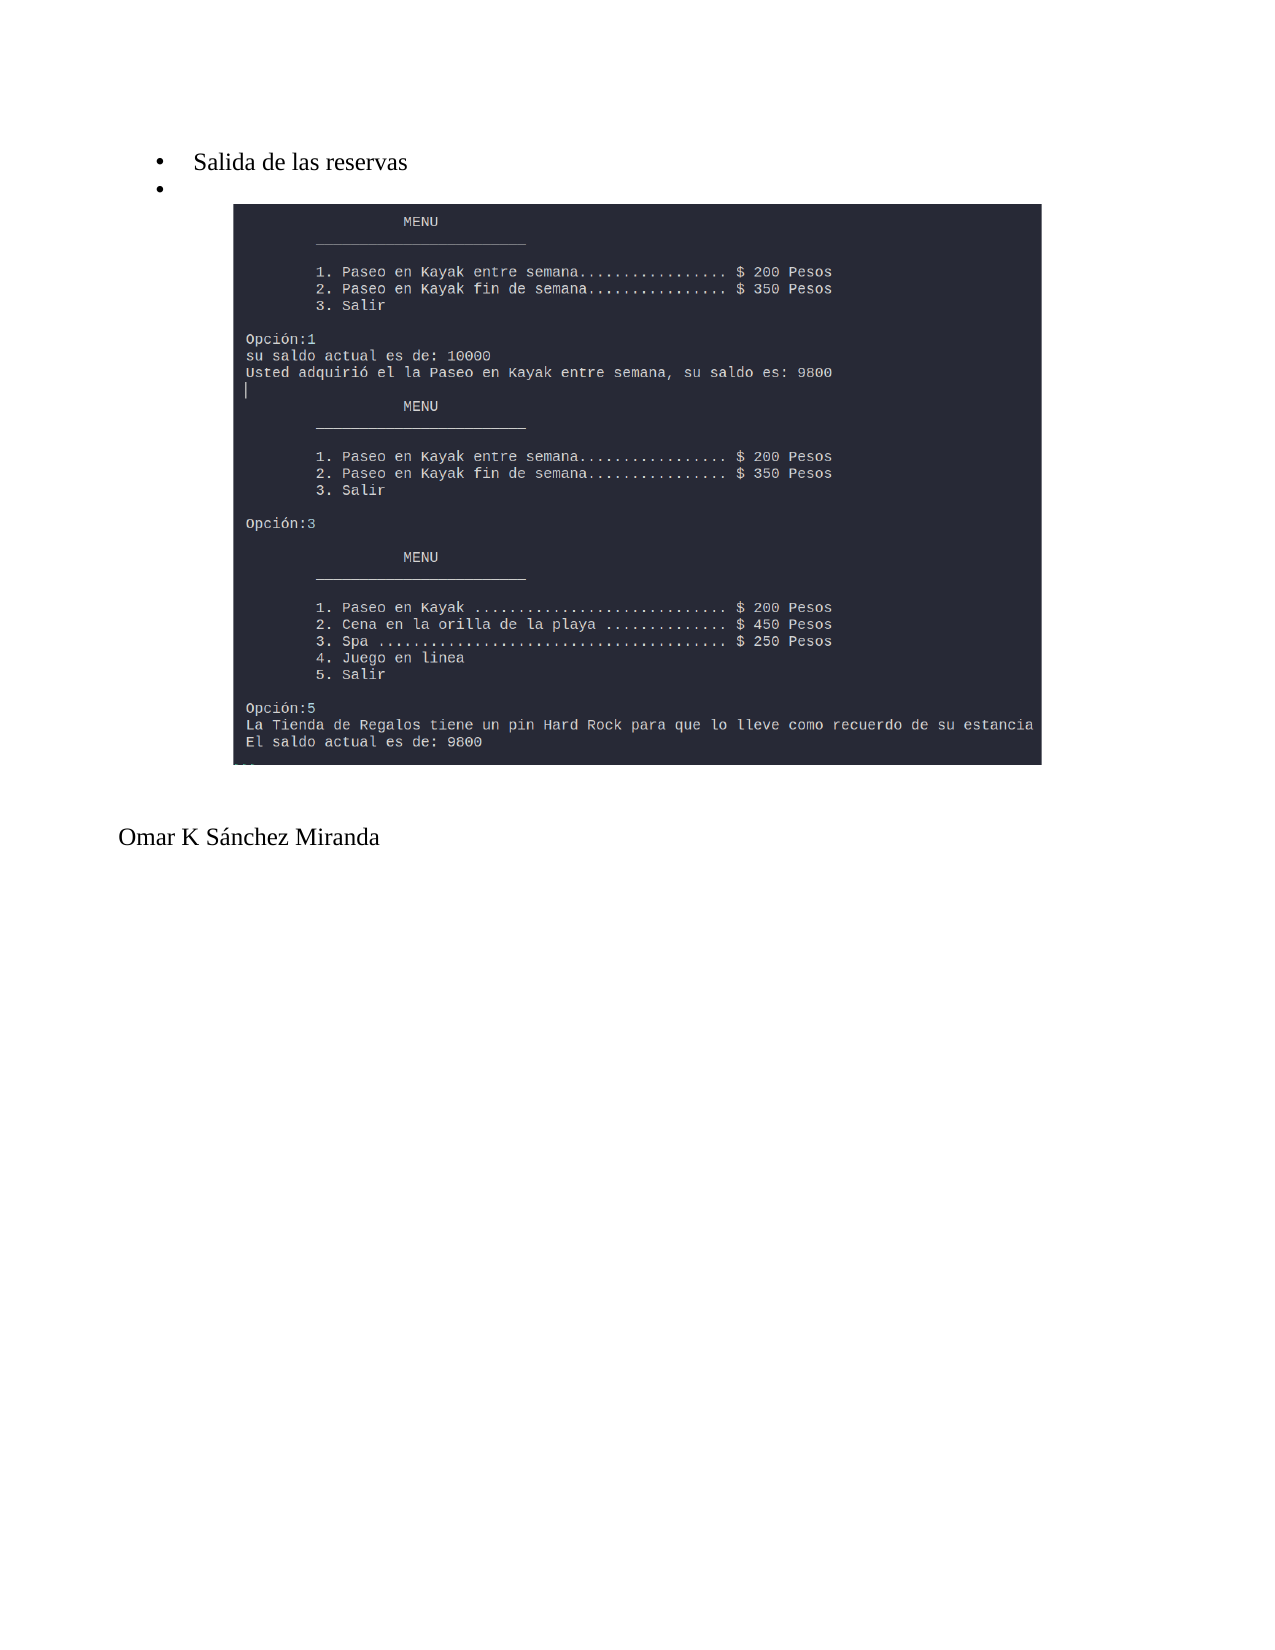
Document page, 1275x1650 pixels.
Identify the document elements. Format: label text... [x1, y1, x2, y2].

text Omar K Sánchez Miranda [118, 822, 1157, 851]
picture [233, 204, 1042, 765]
list Salida de las reservas [156, 147, 1157, 176]
